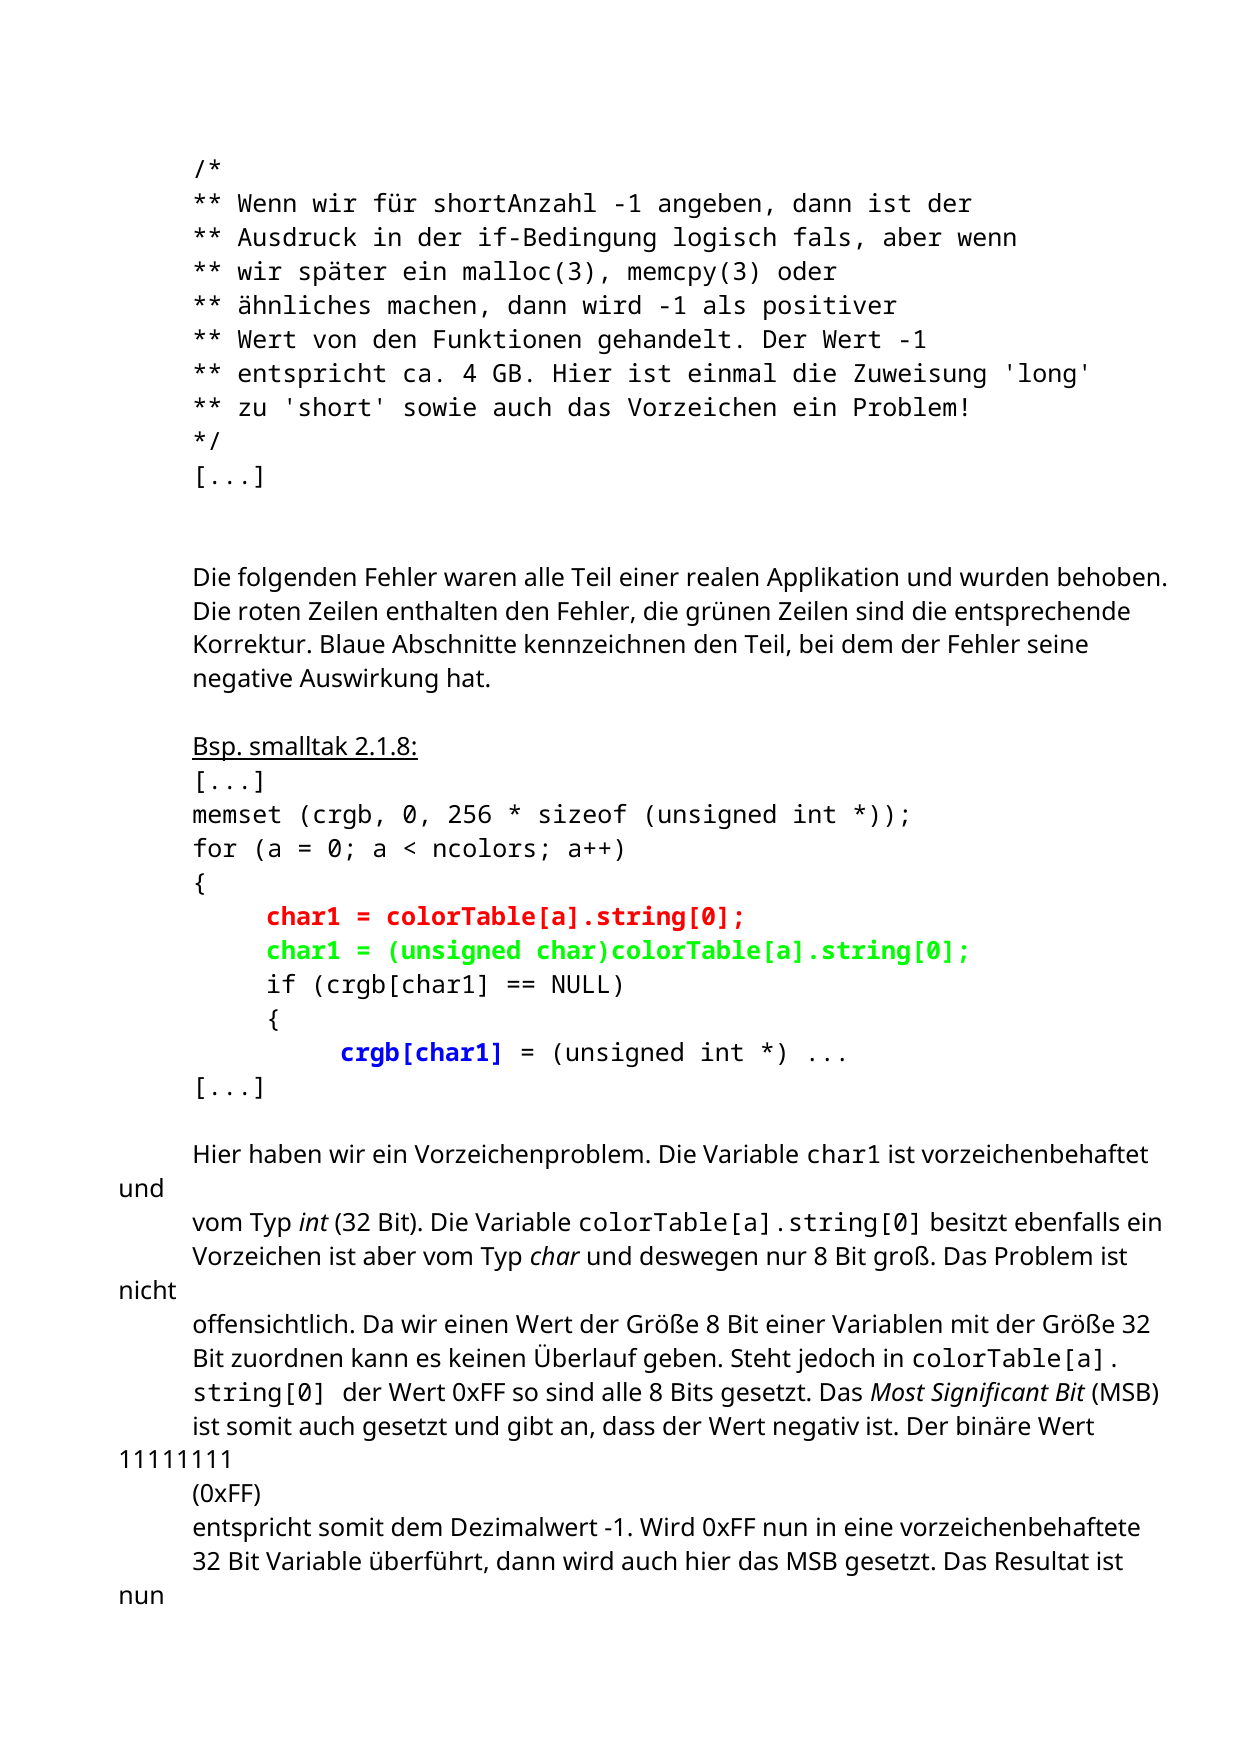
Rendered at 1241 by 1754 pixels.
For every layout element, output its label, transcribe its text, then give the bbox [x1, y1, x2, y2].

text ** Ausdruck in der if-Bedingung logisch fals, aber wenn [118, 220, 1173, 254]
text Bsp. smalltak 2.1.8: [118, 729, 1173, 763]
text if (crgb[char1] == NULL) [118, 967, 1173, 1001]
text (0xFF) [118, 1476, 1173, 1510]
text offensichtlich. Da wir einen Wert der Größe 8 Bit einer Variablen mit der Größe 32 [118, 1307, 1173, 1341]
text { [118, 1001, 1173, 1035]
text ** Wert von den Funktionen gehandelt. Der Wert -1 [118, 322, 1173, 356]
text { [118, 865, 1173, 899]
text negative Auswirkung hat. [118, 661, 1173, 695]
text char1 = colorTable[a].string[0]; [118, 899, 1173, 933]
text ** zu 'short' sowie auch das Vorzeichen ein Problem! [118, 390, 1173, 424]
text ** entspricht ca. 4 GB. Hier ist einmal die Zuweisung 'long' [118, 356, 1173, 390]
text 32 Bit Variable überführt, dann wird auch hier das MSB gesetzt. Das Resultat ist nun [118, 1544, 1173, 1612]
text ist somit auch gesetzt und gibt an, dass der Wert negativ ist. Der binäre Wert 11111111 [118, 1408, 1173, 1476]
text [...] [118, 1069, 1173, 1103]
text /* [118, 152, 1173, 186]
text [...] [118, 763, 1173, 797]
text Bit zuordnen kann es keinen Überlauf geben. Steht jedoch in colorTable[a]. [118, 1341, 1173, 1374]
text Die folgenden Fehler waren alle Teil einer realen Applikation und wurden behoben. [118, 559, 1173, 593]
text ** wir später ein malloc(3), memcpy(3) oder [118, 254, 1173, 288]
text Vorzeichen ist aber vom Typ char und deswegen nur 8 Bit groß. Das Problem ist nicht [118, 1239, 1173, 1307]
text Die roten Zeilen enthalten den Fehler, die grünen Zeilen sind die entsprechende [118, 593, 1173, 627]
text crgb[char1] = (unsigned int *) ... [118, 1035, 1173, 1069]
text for (a = 0; a < ncolors; a++) [118, 831, 1173, 865]
text */ [118, 424, 1173, 458]
text vom Typ int (32 Bit). Die Variable colorTable[a].string[0] besitzt ebenfalls ein [118, 1205, 1173, 1239]
text [...] [118, 458, 1173, 492]
text ** Wenn wir für shortAnzahl -1 angeben, dann ist der [118, 186, 1173, 220]
text string[0] der Wert 0xFF so sind alle 8 Bits gesetzt. Das Most Significant Bit (MSB) [118, 1374, 1173, 1408]
text Korrektur. Blaue Abschnitte kennzeichnen den Teil, bei dem der Fehler seine [118, 627, 1173, 661]
text Hier haben wir ein Vorzeichenproblem. Die Variable char1 ist vorzeichenbehaftet und [118, 1137, 1173, 1205]
text memset (crgb, 0, 256 * sizeof (unsigned int *)); [118, 797, 1173, 831]
text ** ähnliches machen, dann wird -1 als positiver [118, 288, 1173, 322]
text char1 = (unsigned char)colorTable[a].string[0]; [118, 933, 1173, 967]
text entspricht somit dem Dezimalwert -1. Wird 0xFF nun in eine vorzeichenbehaftete [118, 1510, 1173, 1544]
